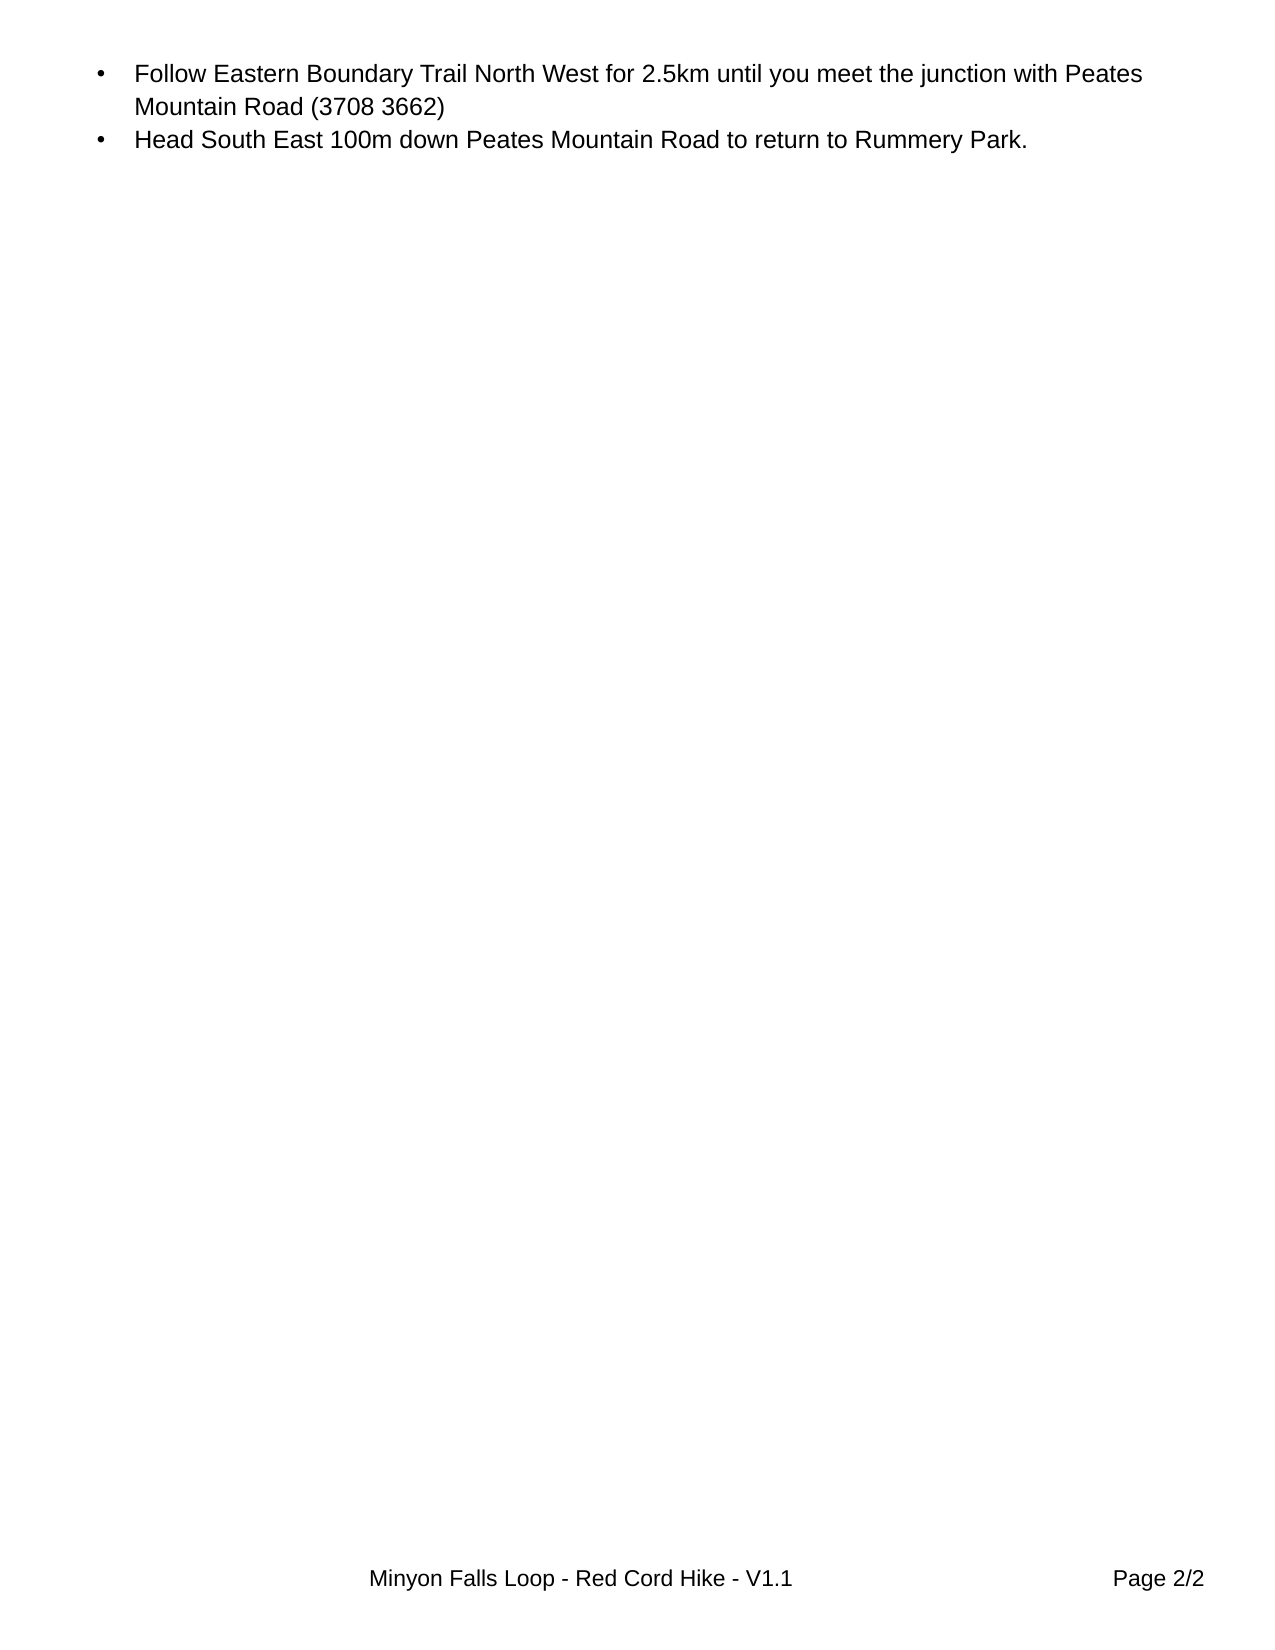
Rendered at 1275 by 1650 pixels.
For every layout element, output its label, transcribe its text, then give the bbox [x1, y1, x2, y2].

list Head South East 100m down Peates Mountain Road to return to Rummery Park. [97, 125, 1216, 154]
list Follow Eastern Boundary Trail North West for 2.5km until you meet the junction with Peates Mountain Road (3708 3662) [97, 59, 1216, 121]
